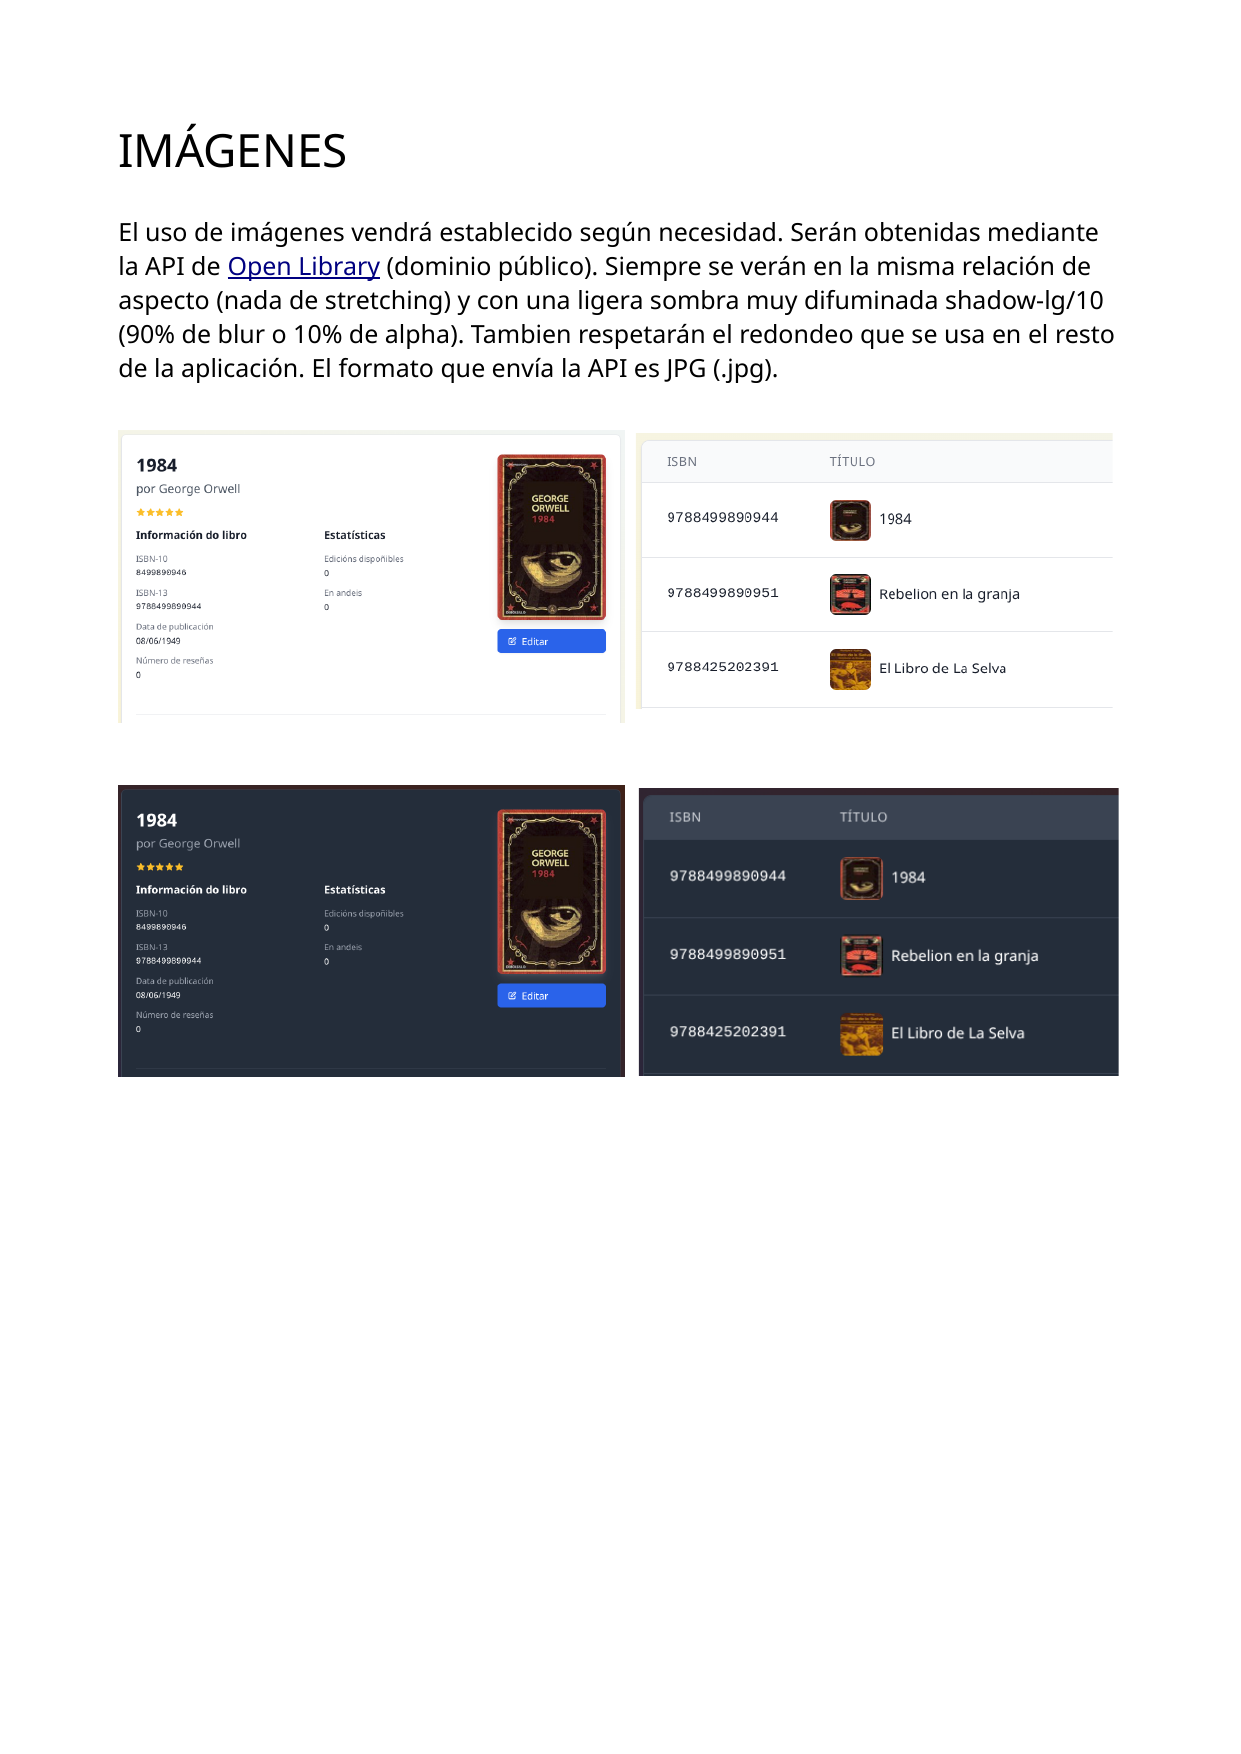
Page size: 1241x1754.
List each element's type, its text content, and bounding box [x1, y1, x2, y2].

text El uso de imágenes vendrá establecido según necesidad. Serán obtenidas mediante la API de Open Library (dominio público). Siempre se verán en la misma relación de aspecto (nada de stretching) y con una ligera sombra muy difuminada shadow-lg/10 (90% de blur o 10% de alpha). Tambien respetarán el redondeo que se usa en el resto de la aplicación. El formato que envía la API es JPG (.jpg). [118, 214, 1122, 385]
picture [118, 785, 625, 1077]
picture [118, 430, 625, 723]
text IMÁGENES [118, 118, 1122, 181]
picture [635, 433, 1113, 709]
picture [638, 788, 1119, 1076]
